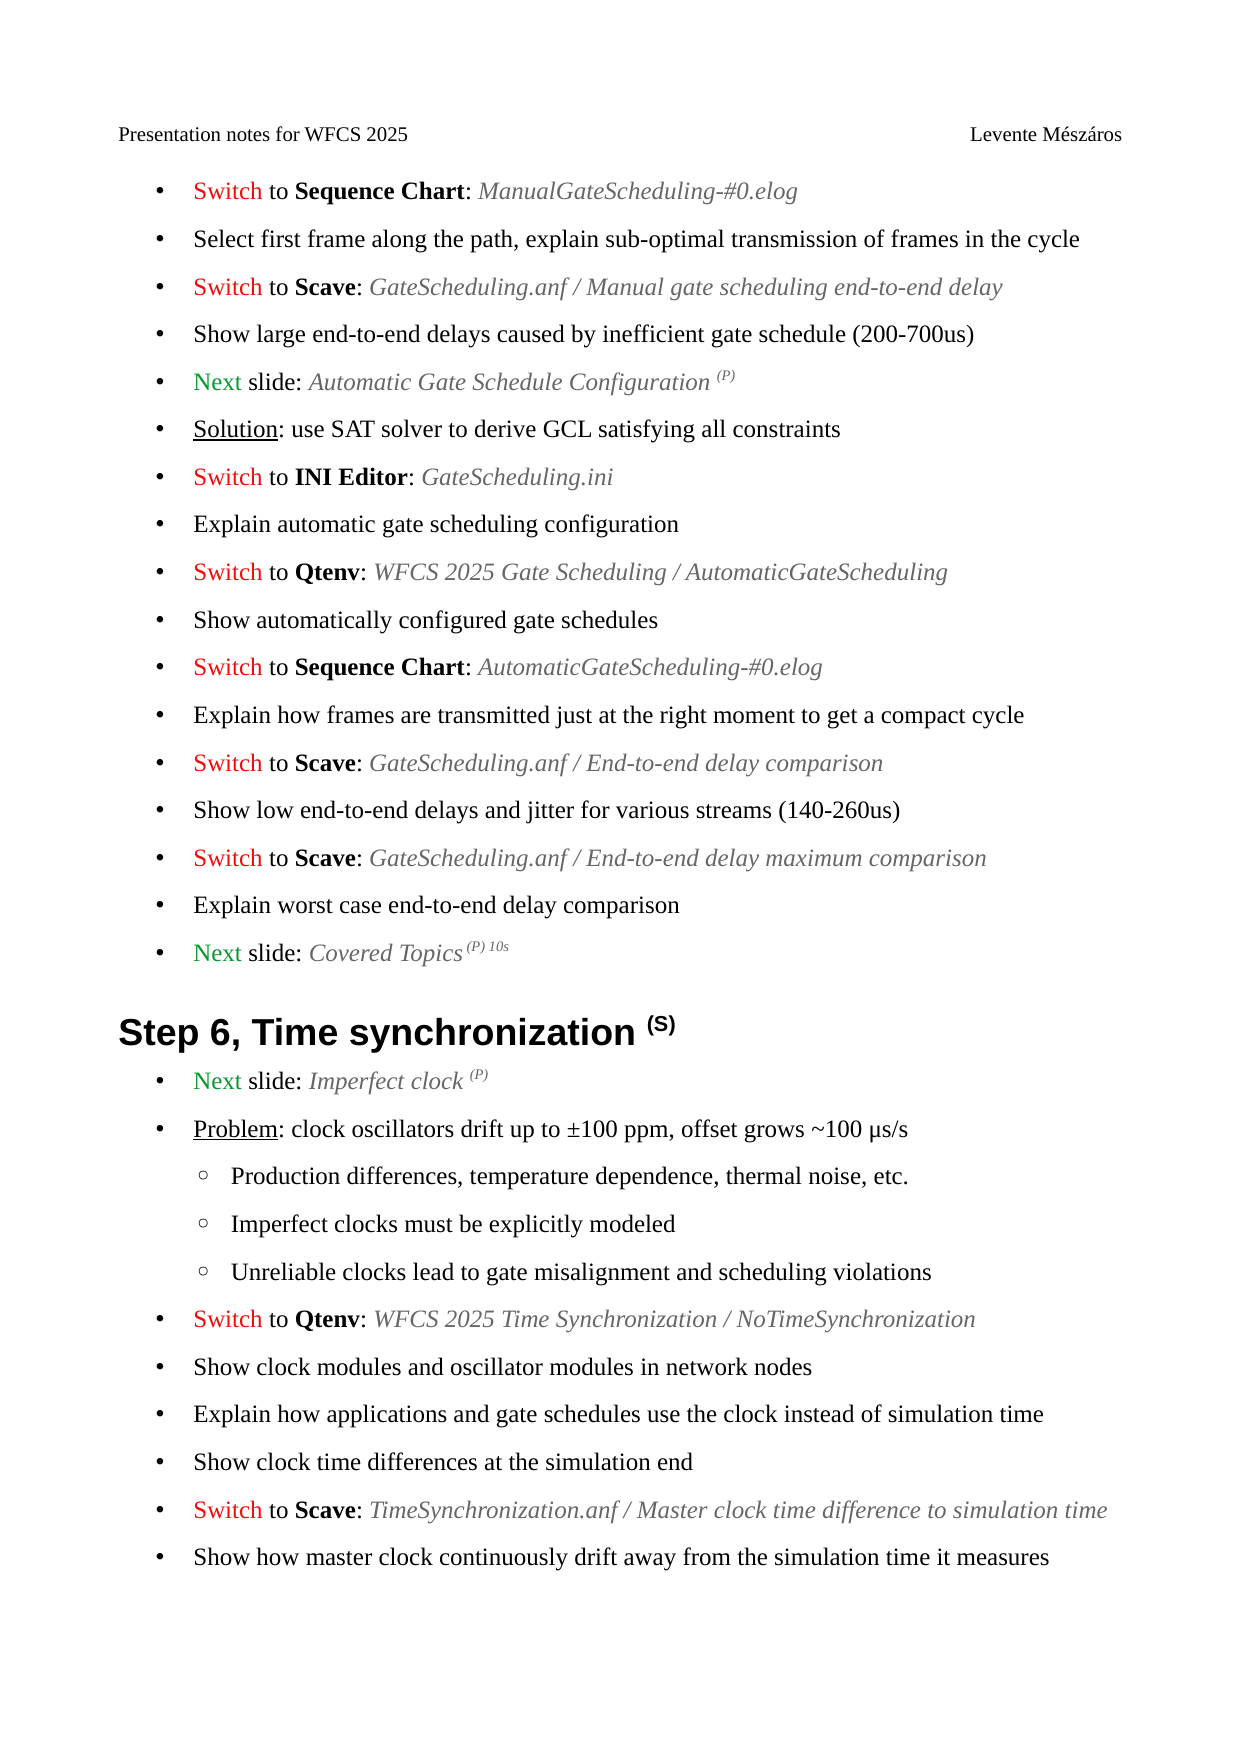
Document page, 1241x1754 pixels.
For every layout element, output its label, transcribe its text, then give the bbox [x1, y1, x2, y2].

list Switch to Scave: GateScheduling.anf / Manual gate scheduling end-to-end delay [156, 272, 1122, 300]
list Solution: use SAT solver to derive GCL satisfying all constraints [156, 414, 1122, 443]
list Switch to Qtenv: WFCS 2025 Gate Scheduling / AutomaticGateScheduling [156, 557, 1122, 586]
list Switch to Scave: TimeSynchronization.anf / Master clock time difference to simulation time [156, 1495, 1122, 1523]
list Explain how applications and gate schedules use the clock instead of simulation time [156, 1399, 1122, 1428]
list Show automatically configured gate schedules [156, 605, 1122, 633]
list Production differences, temperature dependence, thermal noise, etc. [193, 1161, 1122, 1190]
list Switch to Scave: GateScheduling.anf / End-to-end delay comparison [156, 748, 1122, 776]
list Switch to Qtenv: WFCS 2025 Time Synchronization / NoTimeSynchronization [156, 1304, 1122, 1333]
list Next slide: Imperfect clock (P) [156, 1066, 1122, 1095]
list Show how master clock continuously drift away from the simulation time it measures [156, 1542, 1122, 1571]
list Show clock time differences at the simulation end [156, 1447, 1122, 1476]
list Problem: clock oscillators drift up to ±100 ppm, offset grows ~100 μs/s [156, 1114, 1122, 1143]
list Switch to Sequence Chart: ManualGateScheduling-#0.elog [156, 176, 1122, 205]
list Explain automatic gate scheduling configuration [156, 509, 1122, 538]
list Switch to Scave: GateScheduling.anf / End-to-end delay maximum comparison [156, 843, 1122, 872]
list Imperfect clocks must be explicitly modeled [193, 1209, 1122, 1238]
list Explain worst case end-to-end delay comparison [156, 890, 1122, 919]
list Show low end-to-end delays and jitter for various streams (140-260us) [156, 795, 1122, 824]
list Select first frame along the path, explain sub-optimal transmission of frames in the cycle [156, 224, 1122, 253]
list Switch to Sequence Chart: AutomaticGateScheduling-#0.elog [156, 652, 1122, 681]
list Show large end-to-end delays caused by inefficient gate schedule (200-700us) [156, 319, 1122, 348]
subtitle Step 6, Time synchronization (S) [118, 1011, 1122, 1054]
list Next slide: Covered Topics (P) 10s [156, 938, 1122, 967]
list Show clock modules and oscillator modules in network nodes [156, 1352, 1122, 1381]
list Explain how frames are transmitted just at the right moment to get a compact cycle [156, 700, 1122, 729]
list Next slide: Automatic Gate Schedule Configuration (P) [156, 367, 1122, 396]
list Unreliable clocks lead to gate misalignment and scheduling violations [193, 1257, 1122, 1285]
list Switch to INI Editor: GateScheduling.ini [156, 462, 1122, 491]
